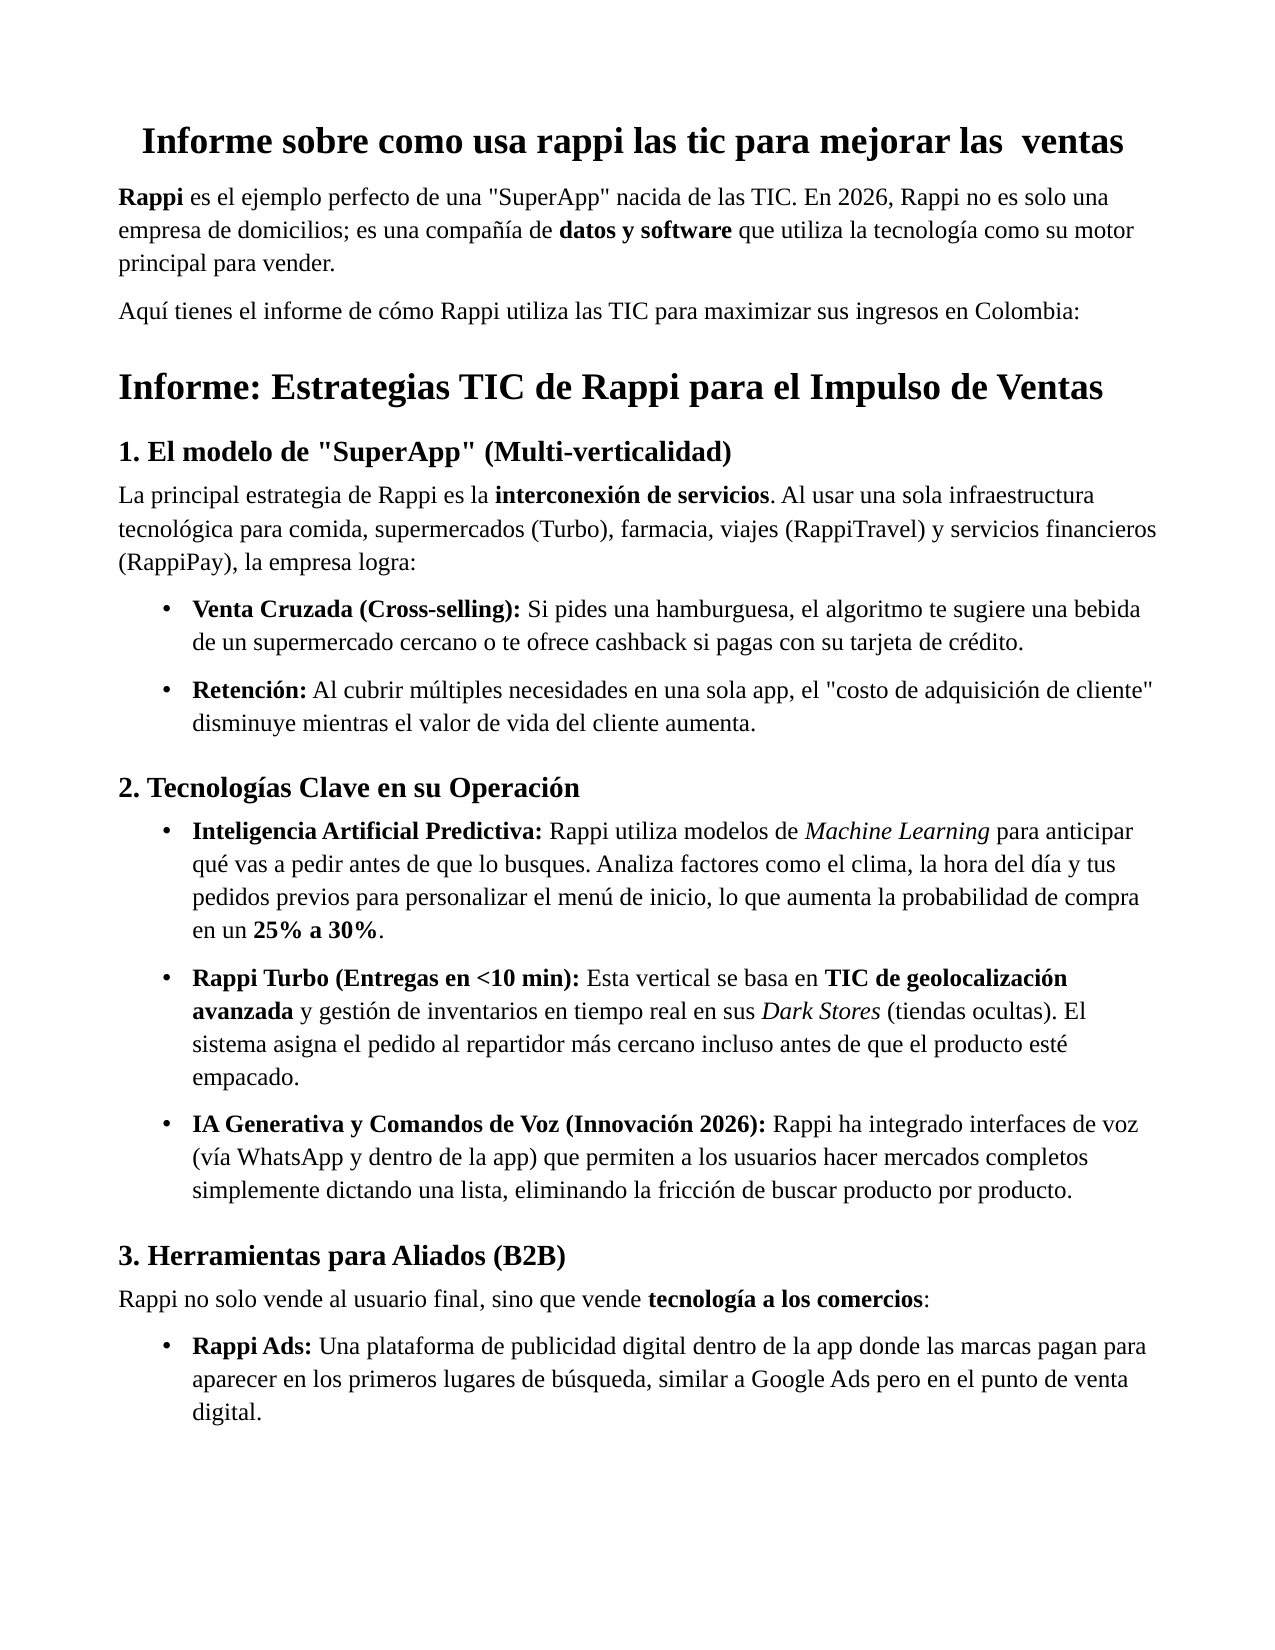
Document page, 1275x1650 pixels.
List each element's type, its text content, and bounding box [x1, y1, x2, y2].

list Rappi Turbo (Entregas en <10 min): Esta vertical se basa en TIC de geolocalización avanzada y gestión de inventarios en tiempo real en sus Dark Stores (tiendas ocultas). El sistema asigna el pedido al repartidor más cercano incluso antes de que el producto esté empacado. [162, 963, 1157, 1091]
text Rappi no solo vende al usuario final, sino que vende tecnología a los comercios: [118, 1284, 1157, 1312]
subtitle 3. Herramientas para Aliados (B2B) [118, 1238, 1157, 1271]
list IA Generativa y Comandos de Voz (Innovación 2026): Rappi ha integrado interfaces de voz (vía WhatsApp y dentro de la app) que permiten a los usuarios hacer mercados completos simplemente dictando una lista, eliminando la fricción de buscar producto por producto. [162, 1109, 1157, 1204]
subtitle Informe: Estrategias TIC de Rappi para el Impulso de Ventas [118, 364, 1157, 407]
text Aquí tienes el informe de cómo Rappi utiliza las TIC para maximizar sus ingresos en Colombia: [118, 296, 1157, 325]
list Venta Cruzada (Cross-selling): Si pides una hamburguesa, el algoritmo te sugiere una bebida de un supermercado cercano o te ofrece cashback si pagas con su tarjeta de crédito. [162, 594, 1157, 656]
subtitle 1. El modelo de "SuperApp" (Multi-verticalidad) [118, 434, 1157, 468]
list Rappi Ads: Una plataforma de publicidad digital dentro de la app donde las marcas pagan para aparecer en los primeros lugares de búsqueda, similar a Google Ads pero en el punto de venta digital. [162, 1331, 1157, 1426]
list Retención: Al cubrir múltiples necesidades en una sola app, el "costo de adquisición de cliente" disminuye mientras el valor de vida del cliente aumenta. [162, 675, 1157, 737]
text Informe sobre como usa rappi las tic para mejorar las ventas [118, 118, 1157, 161]
list Inteligencia Artificial Predictiva: Rappi utiliza modelos de Machine Learning para anticipar qué vas a pedir antes de que lo busques. Analiza factores como el clima, la hora del día y tus pedidos previos para personalizar el menú de inicio, lo que aumenta la probabilidad de compra en un 25% a 30%. [162, 816, 1157, 944]
text La principal estrategia de Rappi es la interconexión de servicios. Al usar una sola infraestructura tecnológica para comida, supermercados (Turbo), farmacia, viajes (RappiTravel) y servicios financieros (RappiPay), la empresa logra: [118, 481, 1157, 575]
text Rappi es el ejemplo perfecto de una "SuperApp" nacida de las TIC. En 2026, Rappi no es solo una empresa de domicilios; es una compañía de datos y software que utiliza la tecnología como su motor principal para vender. [118, 182, 1157, 277]
subtitle 2. Tecnologías Clave en su Operación [118, 770, 1157, 804]
